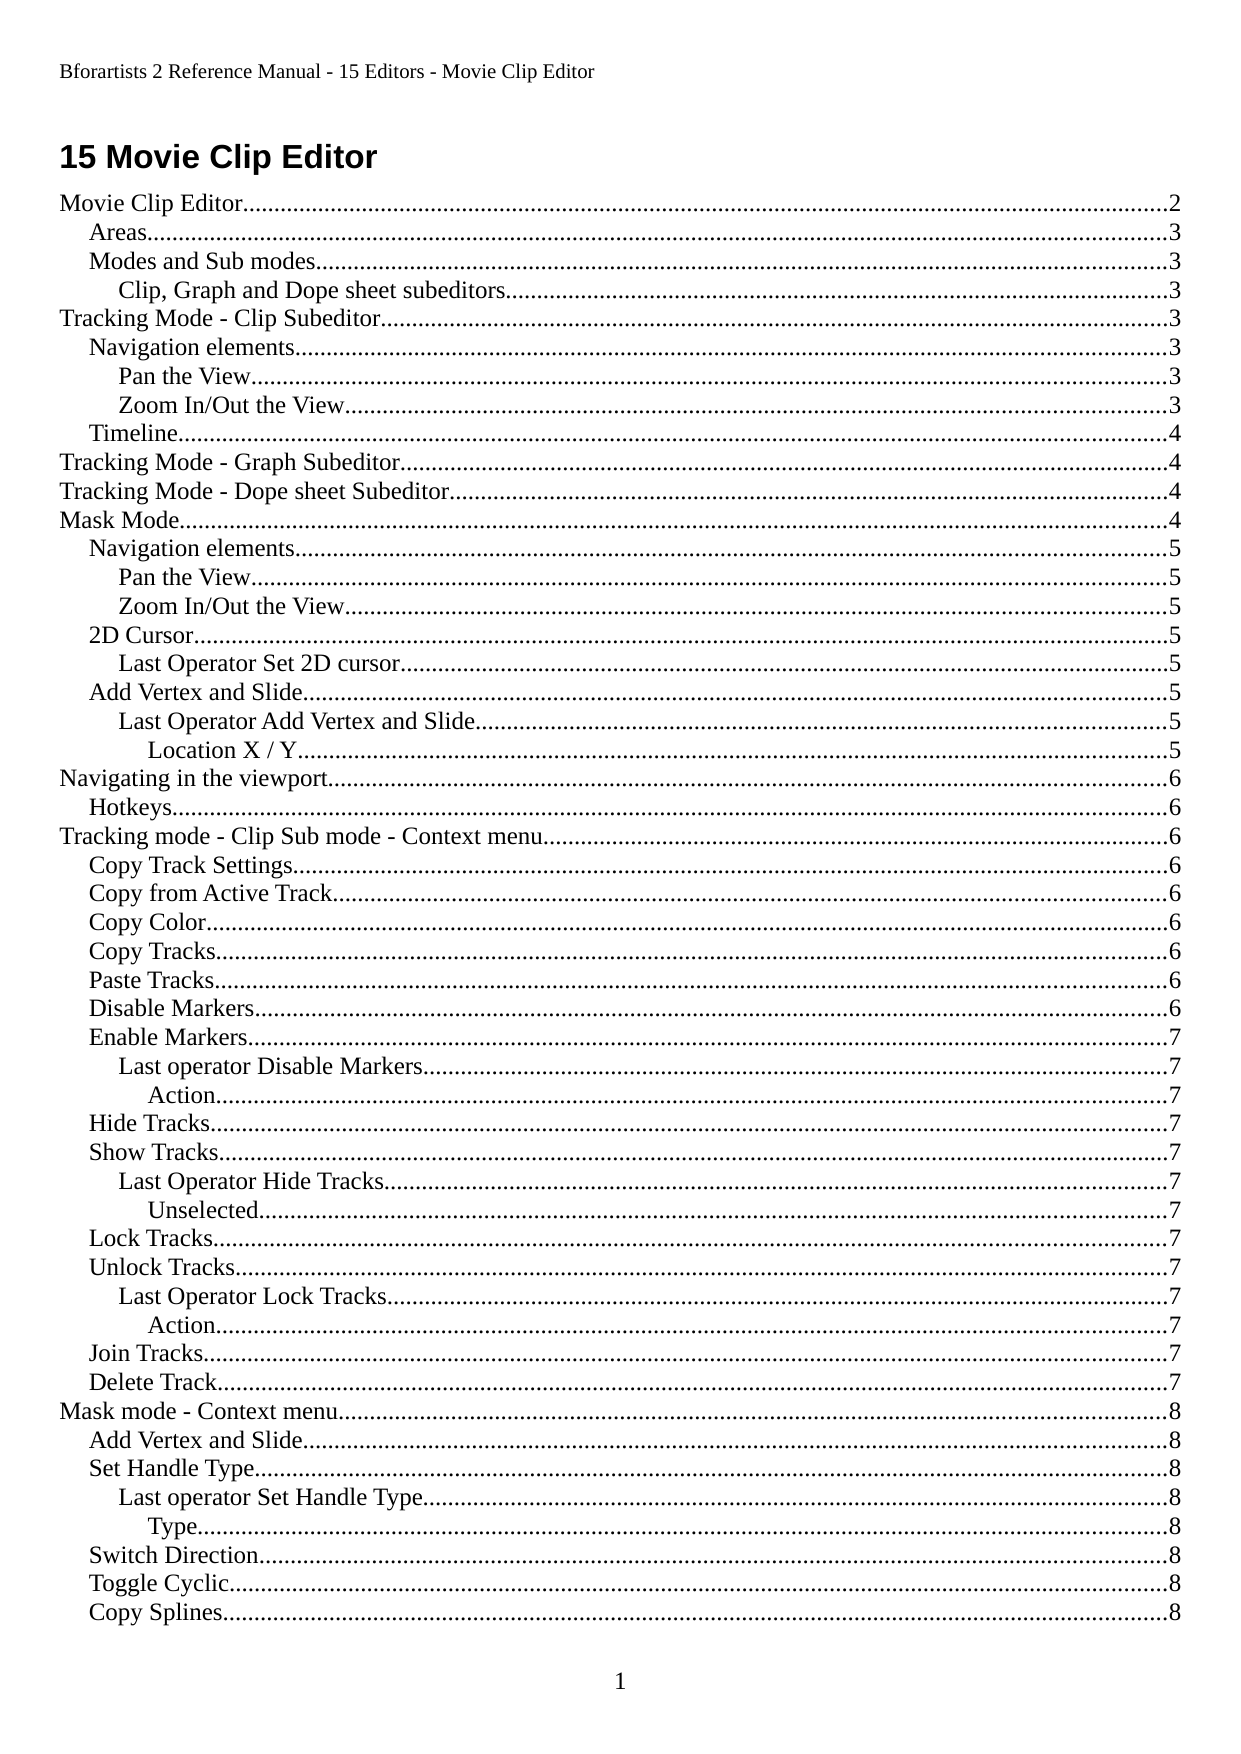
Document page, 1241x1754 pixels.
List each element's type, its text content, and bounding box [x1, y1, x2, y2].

text Copy Splines 8 [88, 1597, 1181, 1626]
text Paste Tracks 6 [88, 965, 1181, 993]
text Pan the View 5 [118, 562, 1181, 591]
text Type 8 [147, 1511, 1181, 1540]
text Add Vertex and Slide 5 [88, 677, 1181, 706]
text Movie Clip Editor 2 [59, 188, 1181, 217]
text Zoom In/Out the View 3 [118, 390, 1181, 418]
text Show Tracks 7 [88, 1137, 1181, 1166]
text Last Operator Add Vertex and Slide 5 [118, 706, 1181, 735]
text Delete Track 7 [88, 1367, 1181, 1396]
text Hide Tracks 7 [88, 1108, 1181, 1137]
text Enable Markers 7 [88, 1022, 1181, 1051]
text Switch Direction 8 [88, 1540, 1181, 1568]
text Pan the View 3 [118, 361, 1181, 390]
text Mask mode - Context menu 8 [59, 1396, 1181, 1425]
text Join Tracks 7 [88, 1338, 1181, 1367]
text Last Operator Hide Tracks 7 [118, 1166, 1181, 1195]
text Copy Track Settings 6 [88, 850, 1181, 878]
text Hotkeys 6 [88, 792, 1181, 821]
text Last operator Disable Markers 7 [118, 1051, 1181, 1080]
text Areas 3 [88, 217, 1181, 246]
text Tracking mode - Clip Sub mode - Context menu 6 [59, 821, 1181, 850]
text Tracking Mode - Graph Subeditor 4 [59, 447, 1181, 476]
text Last Operator Lock Tracks 7 [118, 1281, 1181, 1310]
text Unlock Tracks 7 [88, 1252, 1181, 1281]
text Mask Mode 4 [59, 505, 1181, 533]
text Clip, Graph and Dope sheet subeditors 3 [118, 275, 1181, 303]
text Modes and Sub modes 3 [88, 246, 1181, 275]
text Navigation elements 5 [88, 533, 1181, 562]
text Add Vertex and Slide 8 [88, 1425, 1181, 1453]
text Zoom In/Out the View 5 [118, 591, 1181, 620]
text Action 7 [147, 1310, 1181, 1338]
text Navigation elements 3 [88, 332, 1181, 361]
text Navigating in the viewport 6 [59, 763, 1181, 792]
text Copy Color 6 [88, 907, 1181, 936]
subtitle 15 Movie Clip Editor [59, 138, 1181, 176]
text Unselected 7 [147, 1195, 1181, 1223]
text 2D Cursor 5 [88, 620, 1181, 648]
text Toggle Cyclic 8 [88, 1568, 1181, 1597]
text Last Operator Set 2D cursor 5 [118, 648, 1181, 677]
text Lock Tracks 7 [88, 1223, 1181, 1252]
text Tracking Mode - Clip Subeditor 3 [59, 303, 1181, 332]
text Action 7 [147, 1080, 1181, 1108]
text Copy from Active Track 6 [88, 878, 1181, 907]
text Disable Markers 6 [88, 993, 1181, 1022]
text Last operator Set Handle Type 8 [118, 1482, 1181, 1511]
text Location X / Y 5 [147, 735, 1181, 763]
text Tracking Mode - Dope sheet Subeditor 4 [59, 476, 1181, 505]
text Copy Tracks 6 [88, 936, 1181, 965]
text Timeline 4 [88, 418, 1181, 447]
text Set Handle Type 8 [88, 1453, 1181, 1482]
